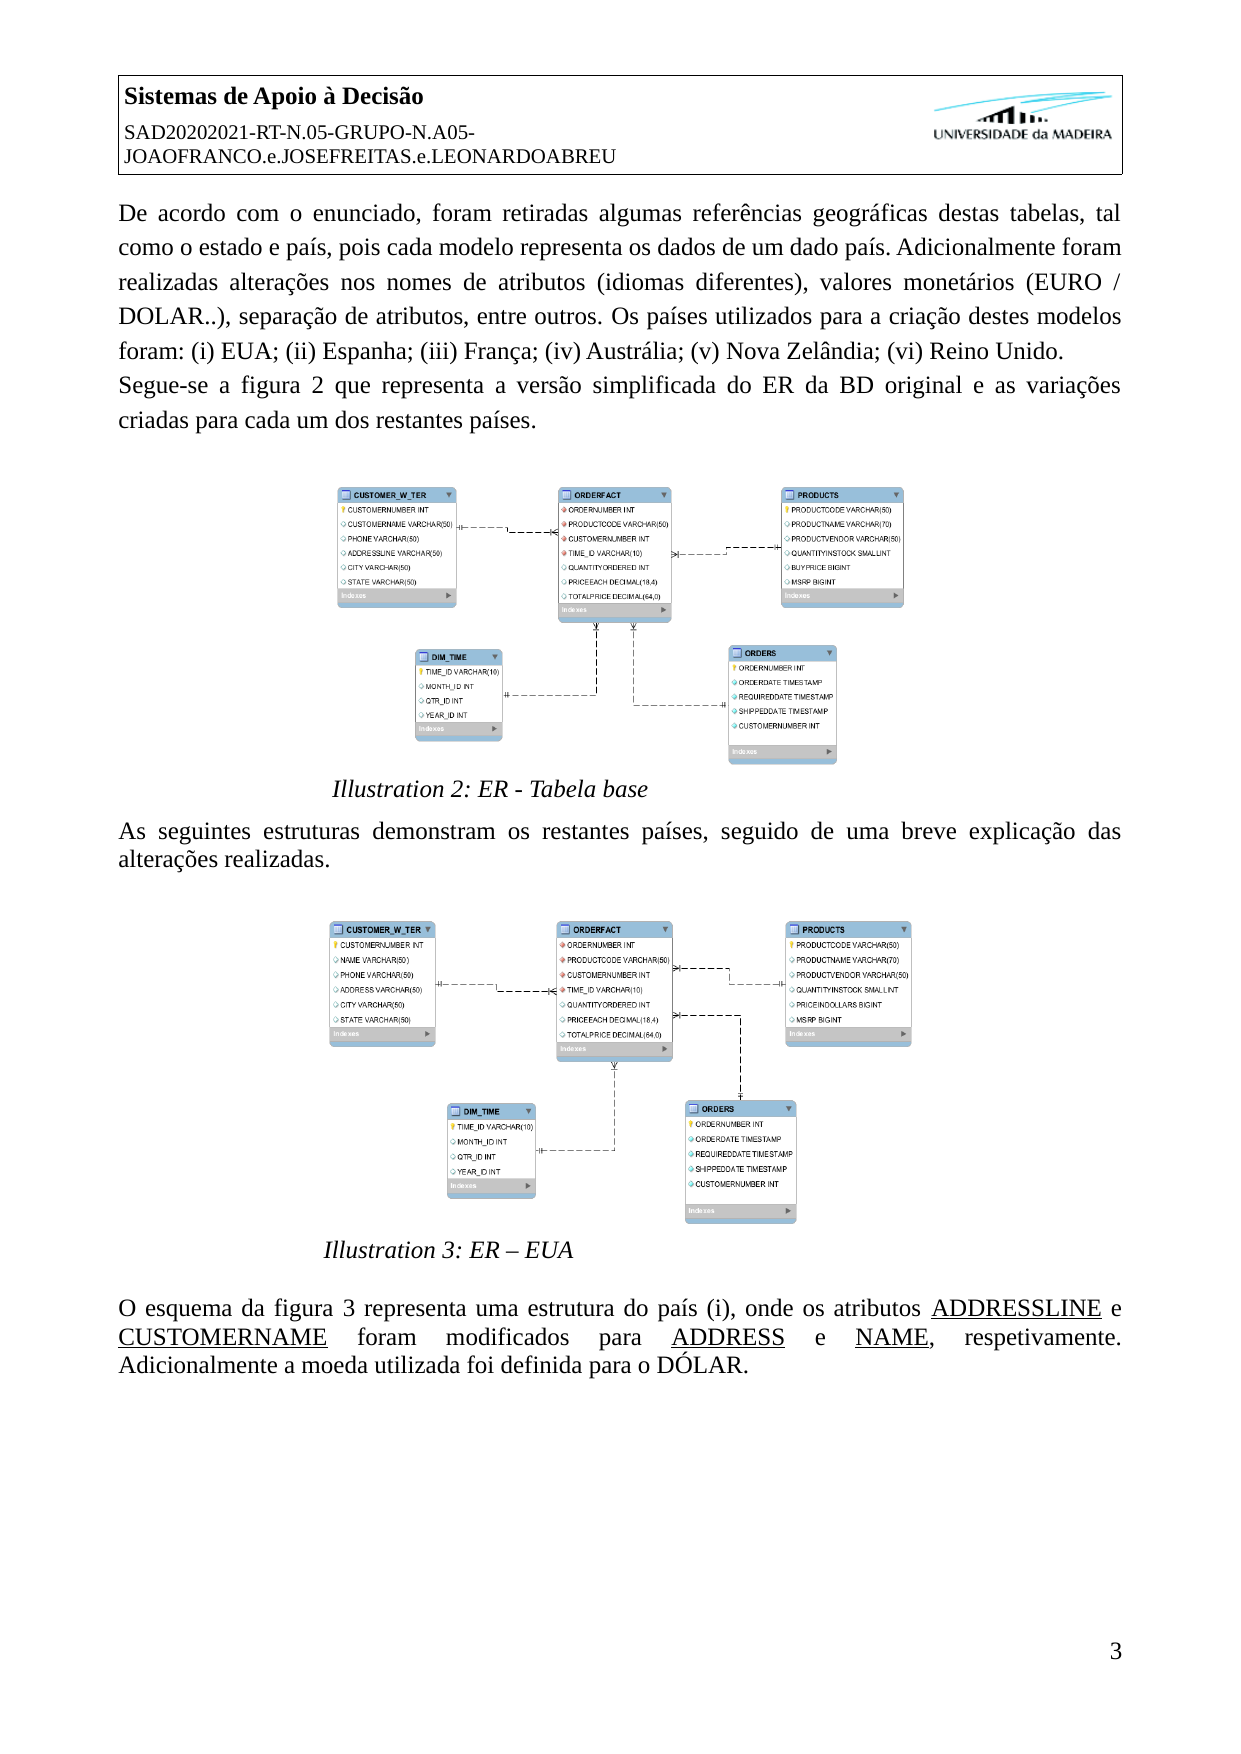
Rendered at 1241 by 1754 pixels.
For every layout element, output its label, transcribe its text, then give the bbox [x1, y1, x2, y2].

text As seguintes estruturas demonstram os restantes países, seguido de uma breve explicação das alterações realizadas. [118, 816, 1122, 873]
text O esquema da figura 3 representa uma estrutura do país (i), onde os atributos ADDRESSLINE e CUSTOMERNAME foram modificados para ADDRESS e NAME, respetivamente. Adicionalmente a moeda utilizada foi definida para o DÓLAR. [118, 1293, 1122, 1379]
text Illustration 3: ER – EUA [323, 1230, 917, 1264]
text Illustration 2: ER - Tabela base [332, 770, 908, 803]
picture [331, 480, 909, 770]
text De acordo com o enunciado, foram retiradas algumas referências geográficas destas tabelas, tal como o estado e país, pois cada modelo representa os dados de um dado país. Adicionalmente foram realizadas alterações nos nomes de atributos (idiomas diferentes), valores monetários (EURO / DOLAR..), separação de atributos, entre outros. Os países utilizados para a criação destes modelos foram: (i) EUA; (ii) Espanha; (iii) França; (iv) Austrália; (v) Nova Zelândia; (vi) Reino Unido. [118, 198, 1122, 365]
picture [323, 914, 917, 1230]
text Segue-se a figura 2 que representa a versão simplificada do ER da BD original e as variações criadas para cada um dos restantes países. [118, 370, 1122, 434]
picture [919, 80, 1120, 146]
